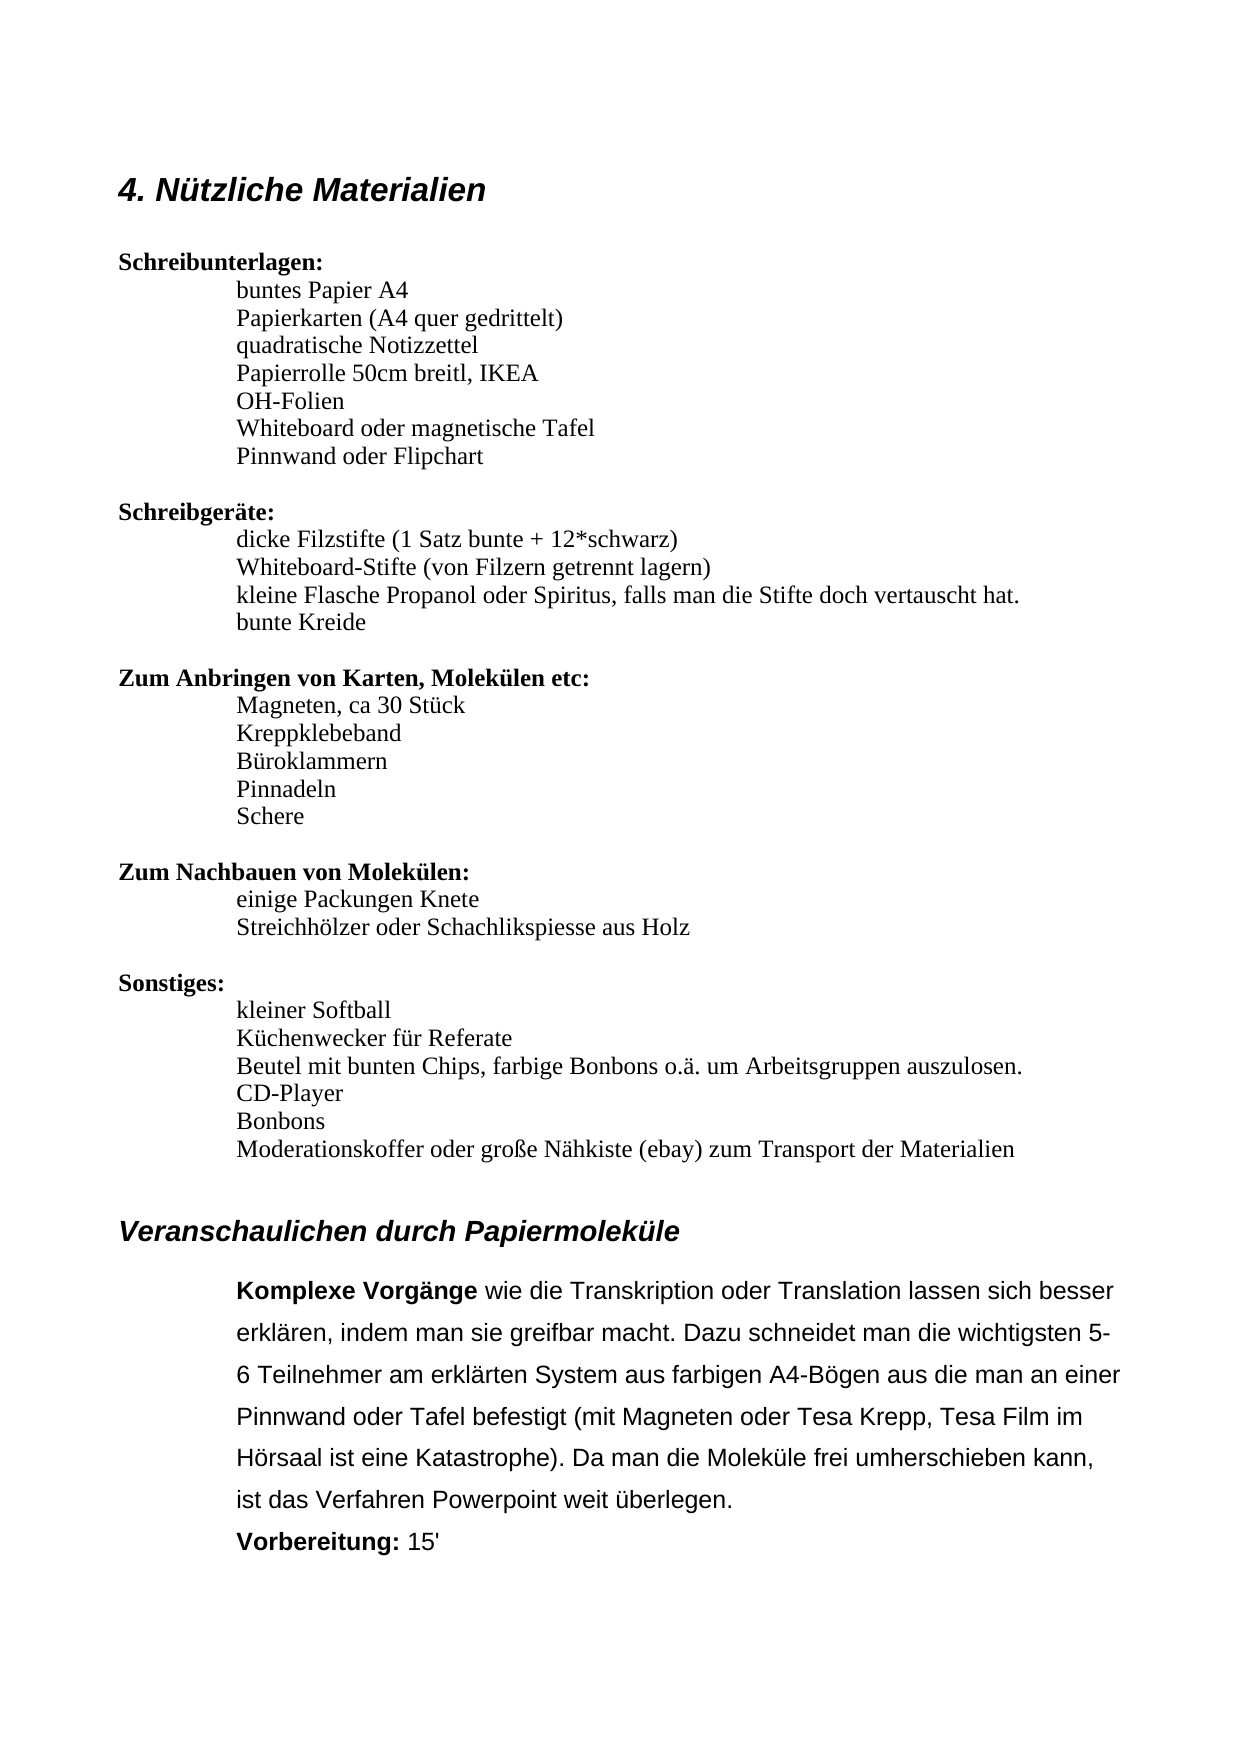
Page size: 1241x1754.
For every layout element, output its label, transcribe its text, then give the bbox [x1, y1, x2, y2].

text Pinnadeln [236, 775, 1122, 802]
text Schreibgeräte: [118, 498, 1122, 525]
text Komplexe Vorgänge wie die Transkription oder Translation lassen sich besser erklären, indem man sie greifbar macht. Dazu schneidet man die wichtigsten 5-6 Teilnehmer am erklärten System aus farbigen A4-Bögen aus die man an einer Pinnwand oder Tafel befestigt (mit Magneten oder Tesa Krepp, Tesa Film im Hörsaal ist eine Katastrophe). Da man die Moleküle frei umherschieben kann, ist das Verfahren Powerpoint weit überlegen. [236, 1277, 1122, 1514]
text Büroklammern [236, 747, 1122, 775]
text Pinnwand oder Flipchart [236, 442, 1122, 470]
text Whiteboard oder magnetische Tafel [236, 414, 1122, 442]
text dicke Filzstifte (1 Satz bunte + 12*schwarz) [236, 525, 1122, 553]
text buntes Papier A4 [236, 276, 1122, 304]
text Whiteboard-Stifte (von Filzern getrennt lagern) [236, 553, 1122, 581]
text Papierkarten (A4 quer gedrittelt) [236, 304, 1122, 331]
subtitle 4. Nützliche Materialien [118, 171, 1122, 208]
text Moderationskoffer oder große Nähkiste (ebay) zum Transport der Materialien [236, 1135, 1122, 1163]
text bunte Kreide [236, 608, 1122, 636]
text Zum Anbringen von Karten, Molekülen etc: [118, 664, 1122, 692]
text Beutel mit bunten Chips, farbige Bonbons o.ä. um Arbeitsgruppen auszulosen. [236, 1052, 1122, 1079]
text Schere [236, 802, 1122, 830]
text Papierrolle 50cm breitl, IKEA [236, 359, 1122, 387]
text kleiner Softball [236, 996, 1122, 1024]
text OH-Folien [236, 387, 1122, 414]
text Zum Nachbauen von Molekülen: [118, 858, 1122, 886]
text Sonstiges: [118, 969, 1122, 996]
text Vorbereitung: 15' [236, 1528, 1122, 1556]
text einige Packungen Knete [236, 886, 1122, 913]
text kleine Flasche Propanol oder Spiritus, falls man die Stifte doch vertauscht hat. [236, 581, 1122, 608]
text CD-Player [236, 1079, 1122, 1107]
text Magneten, ca 30 Stück [236, 692, 1122, 719]
text Bonbons [236, 1107, 1122, 1135]
subtitle Veranschaulichen durch Papiermoleküle [118, 1215, 1122, 1248]
text Küchenwecker für Referate [236, 1024, 1122, 1052]
text quadratische Notizzettel [236, 331, 1122, 359]
text Streichhölzer oder Schachlikspiesse aus Holz [236, 913, 1122, 941]
text Kreppklebeband [236, 719, 1122, 747]
text Schreibunterlagen: [118, 248, 1122, 276]
